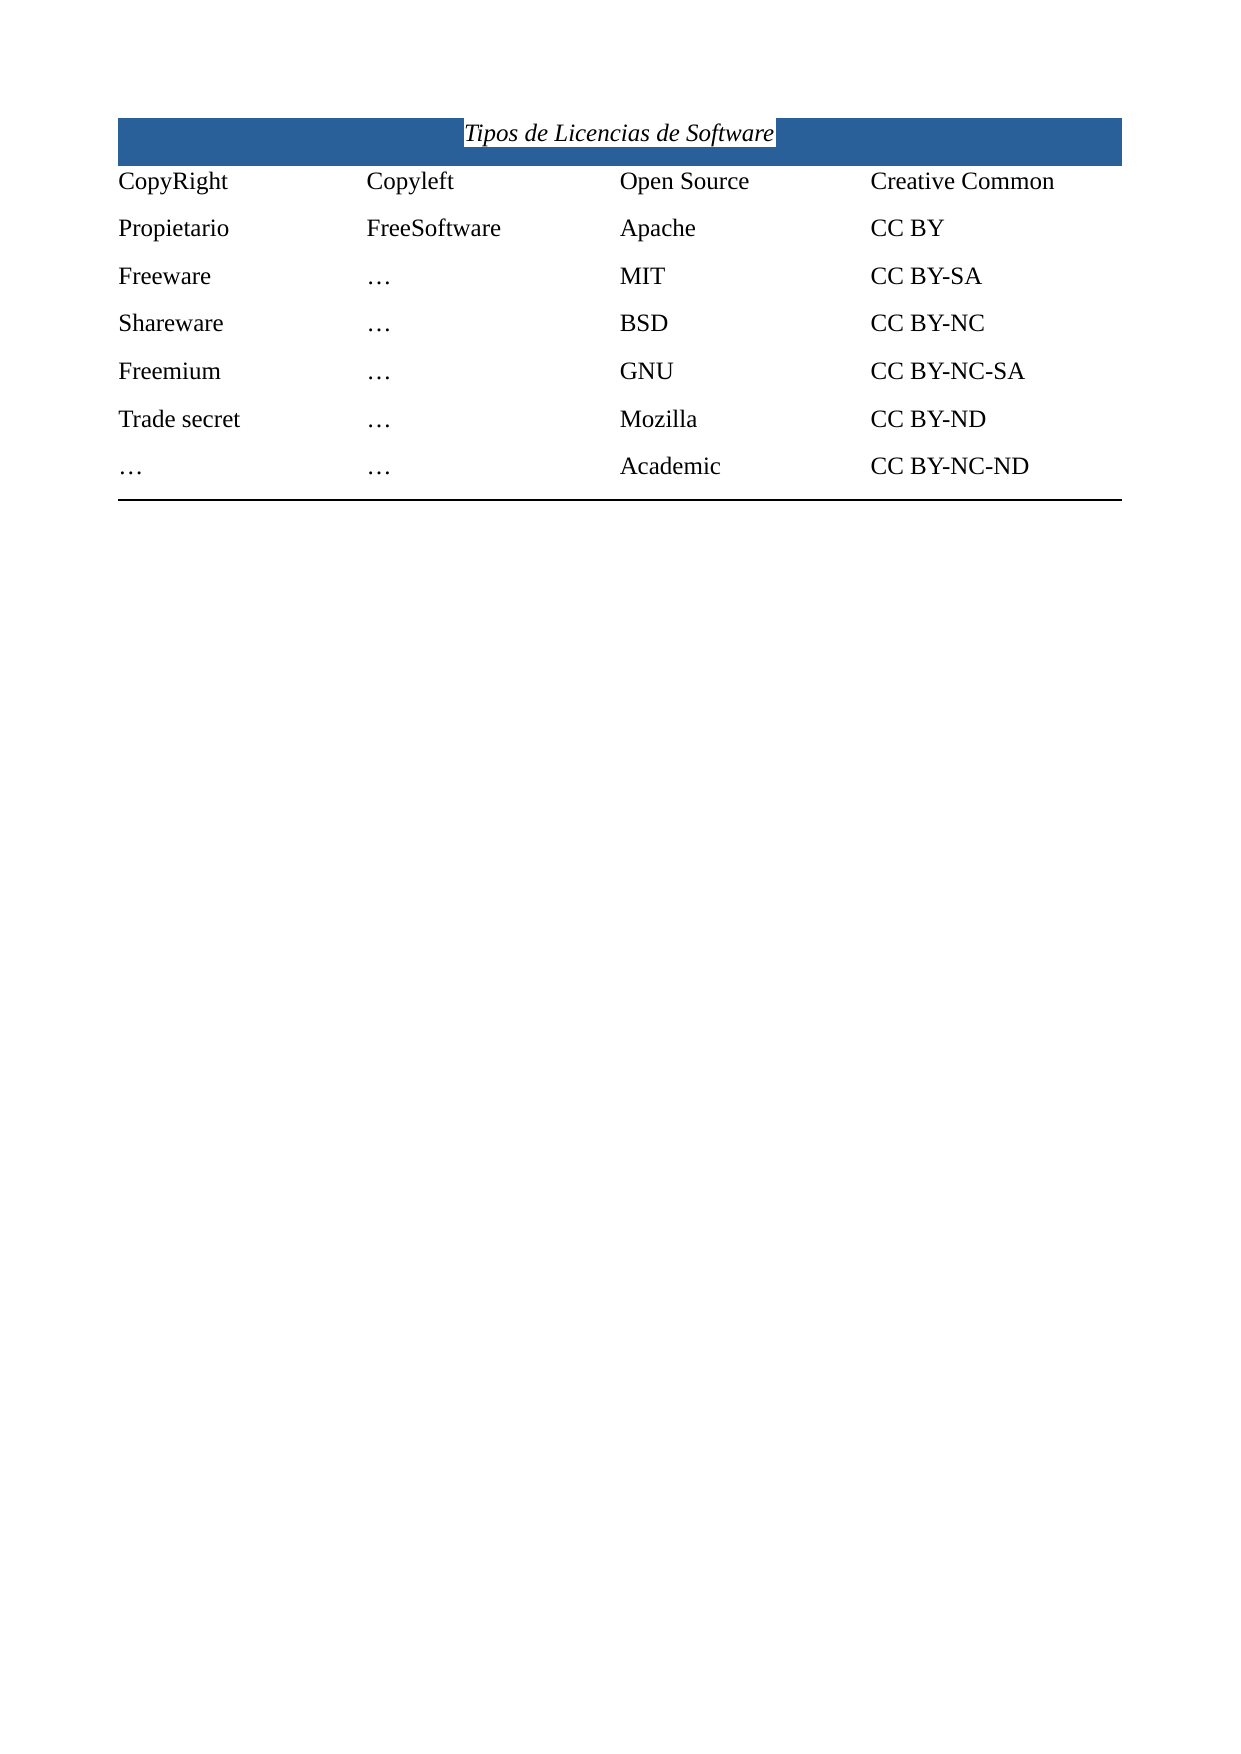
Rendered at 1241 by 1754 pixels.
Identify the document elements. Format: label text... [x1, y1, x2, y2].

table_cell CC BY-NC [870, 309, 1122, 356]
table_cell CC BY-ND [870, 404, 1122, 451]
table_cell Apache [620, 213, 870, 261]
table_cell … [366, 404, 619, 451]
table_header Tipos de Licencias de Software [118, 118, 1122, 166]
table_cell … [366, 451, 619, 499]
table_cell … [118, 451, 366, 499]
table_cell Open Source [620, 166, 870, 213]
table_cell Mozilla [620, 404, 870, 451]
table_cell CopyRight [118, 166, 366, 213]
table_cell CC BY-NC-SA [870, 356, 1122, 404]
table_cell Trade secret [118, 404, 366, 451]
table_cell Copyleft [366, 166, 619, 213]
table_cell Shareware [118, 309, 366, 356]
table_cell … [366, 309, 619, 356]
table_cell CC BY-SA [870, 261, 1122, 308]
table_cell FreeSoftware [366, 213, 619, 261]
table_cell Freeware [118, 261, 366, 308]
table_cell CC BY [870, 213, 1122, 261]
table_cell Propietario [118, 213, 366, 261]
table_cell GNU [620, 356, 870, 404]
table_cell Freemium [118, 356, 366, 404]
table_cell … [366, 356, 619, 404]
table_cell CC BY-NC-ND [870, 451, 1122, 499]
table_cell MIT [620, 261, 870, 308]
table_cell Creative Common [870, 166, 1122, 213]
table_cell … [366, 261, 619, 308]
table_cell Academic [620, 451, 870, 499]
table_cell BSD [620, 309, 870, 356]
